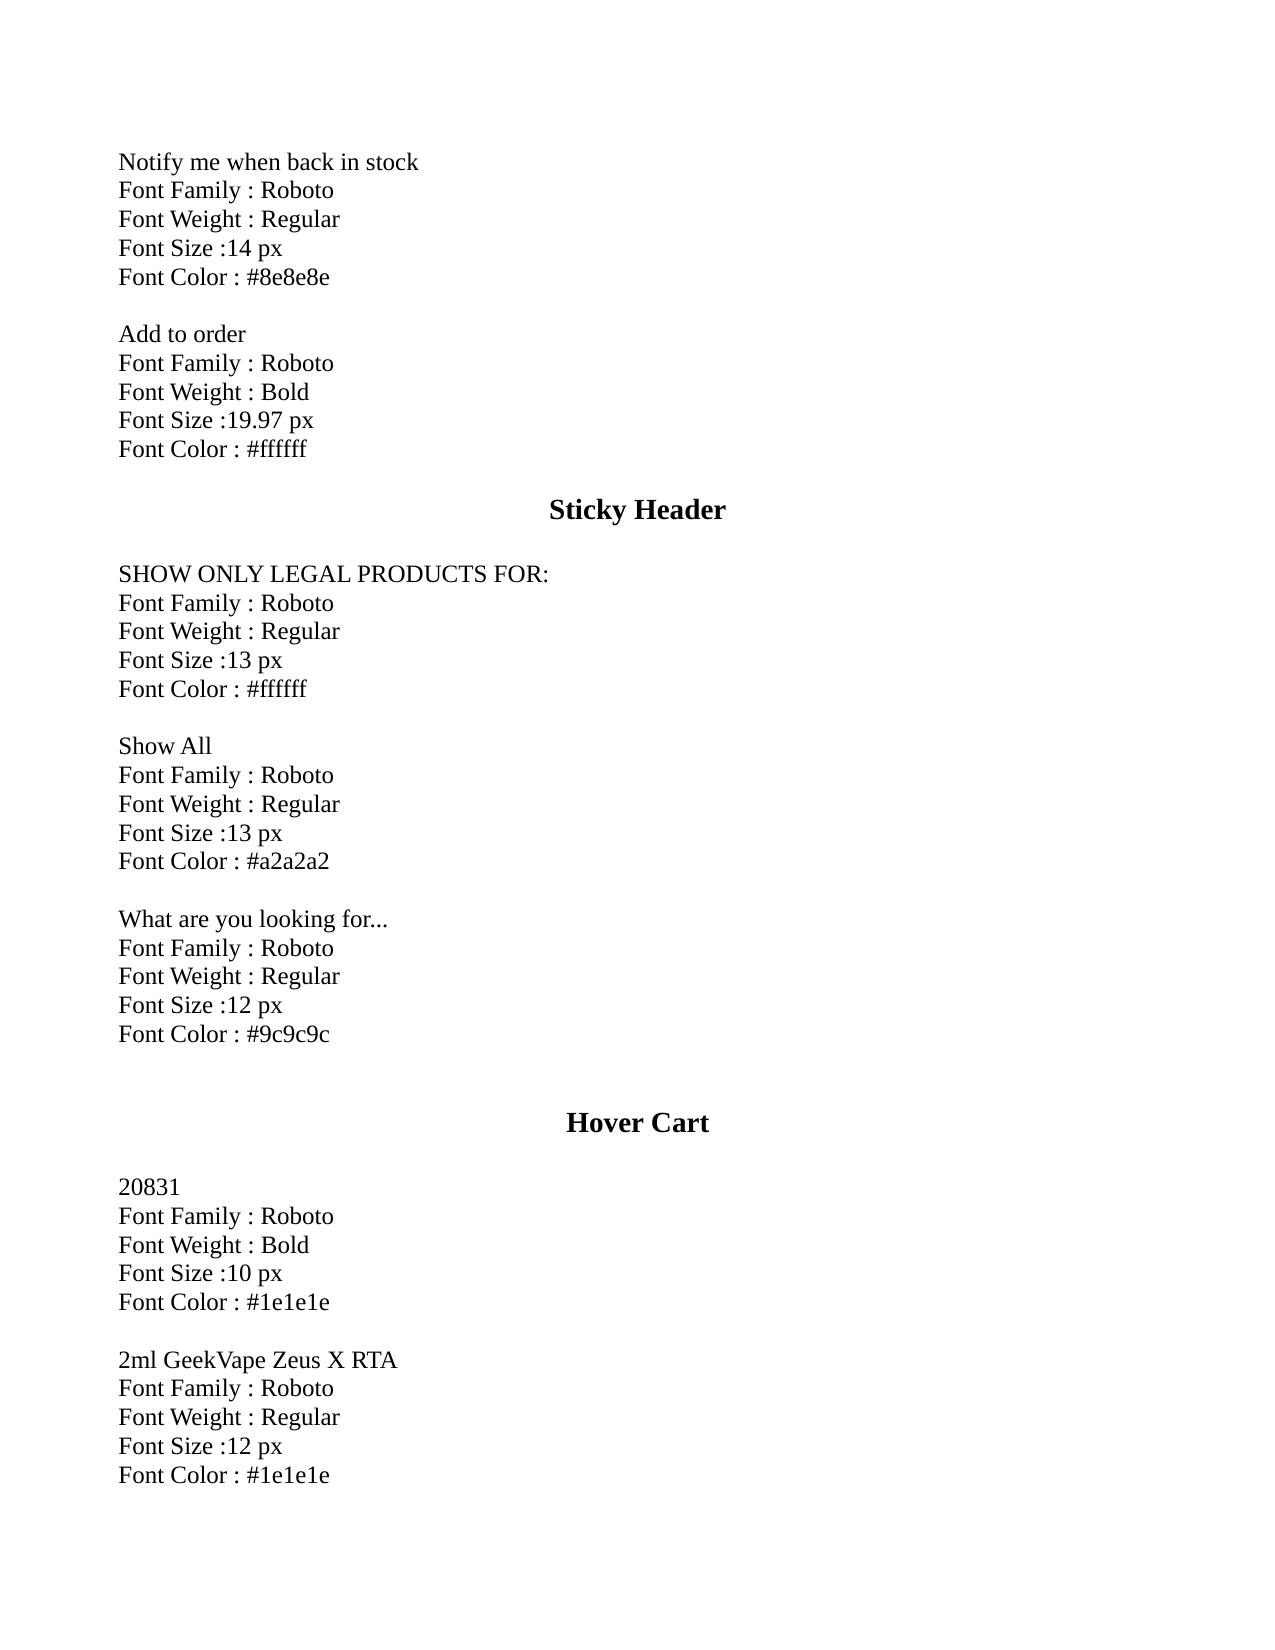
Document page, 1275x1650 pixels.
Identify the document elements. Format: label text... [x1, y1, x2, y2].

text Font Family : Roboto Font Weight : Regular Font Size :13 px Font Color : #a2a2a2 [118, 760, 1157, 875]
text Font Family : Roboto Font Weight : Regular Font Size :13 px Font Color : #ffffff [118, 588, 1157, 703]
text Font Family : Roboto Font Weight : Regular Font Size :12 px Font Color : #1e1e1e [118, 1373, 1157, 1488]
text Font Family : Roboto Font Weight : Bold Font Size :19.97 px Font Color : #ffffff [118, 348, 1157, 463]
text Font Family : Roboto Font Weight : Bold Font Size :10 px Font Color : #1e1e1e [118, 1201, 1157, 1316]
text Notify me when back in stock [118, 147, 1157, 176]
text Hover Cart [118, 1105, 1157, 1139]
text Show All [118, 731, 1157, 760]
text Sticky Header [118, 492, 1157, 525]
text Add to order [118, 319, 1157, 348]
text What are you looking for... [118, 904, 1157, 933]
text 2ml GeekVape Zeus X RTA [118, 1345, 1157, 1373]
text Font Family : Roboto Font Weight : Regular Font Size :12 px Font Color : #9c9c9c [118, 933, 1157, 1048]
text 20831 [118, 1172, 1157, 1201]
text SHOW ONLY LEGAL PRODUCTS FOR: [118, 559, 1157, 588]
text Font Family : Roboto Font Weight : Regular Font Size :14 px Font Color : #8e8e8e [118, 176, 1157, 291]
